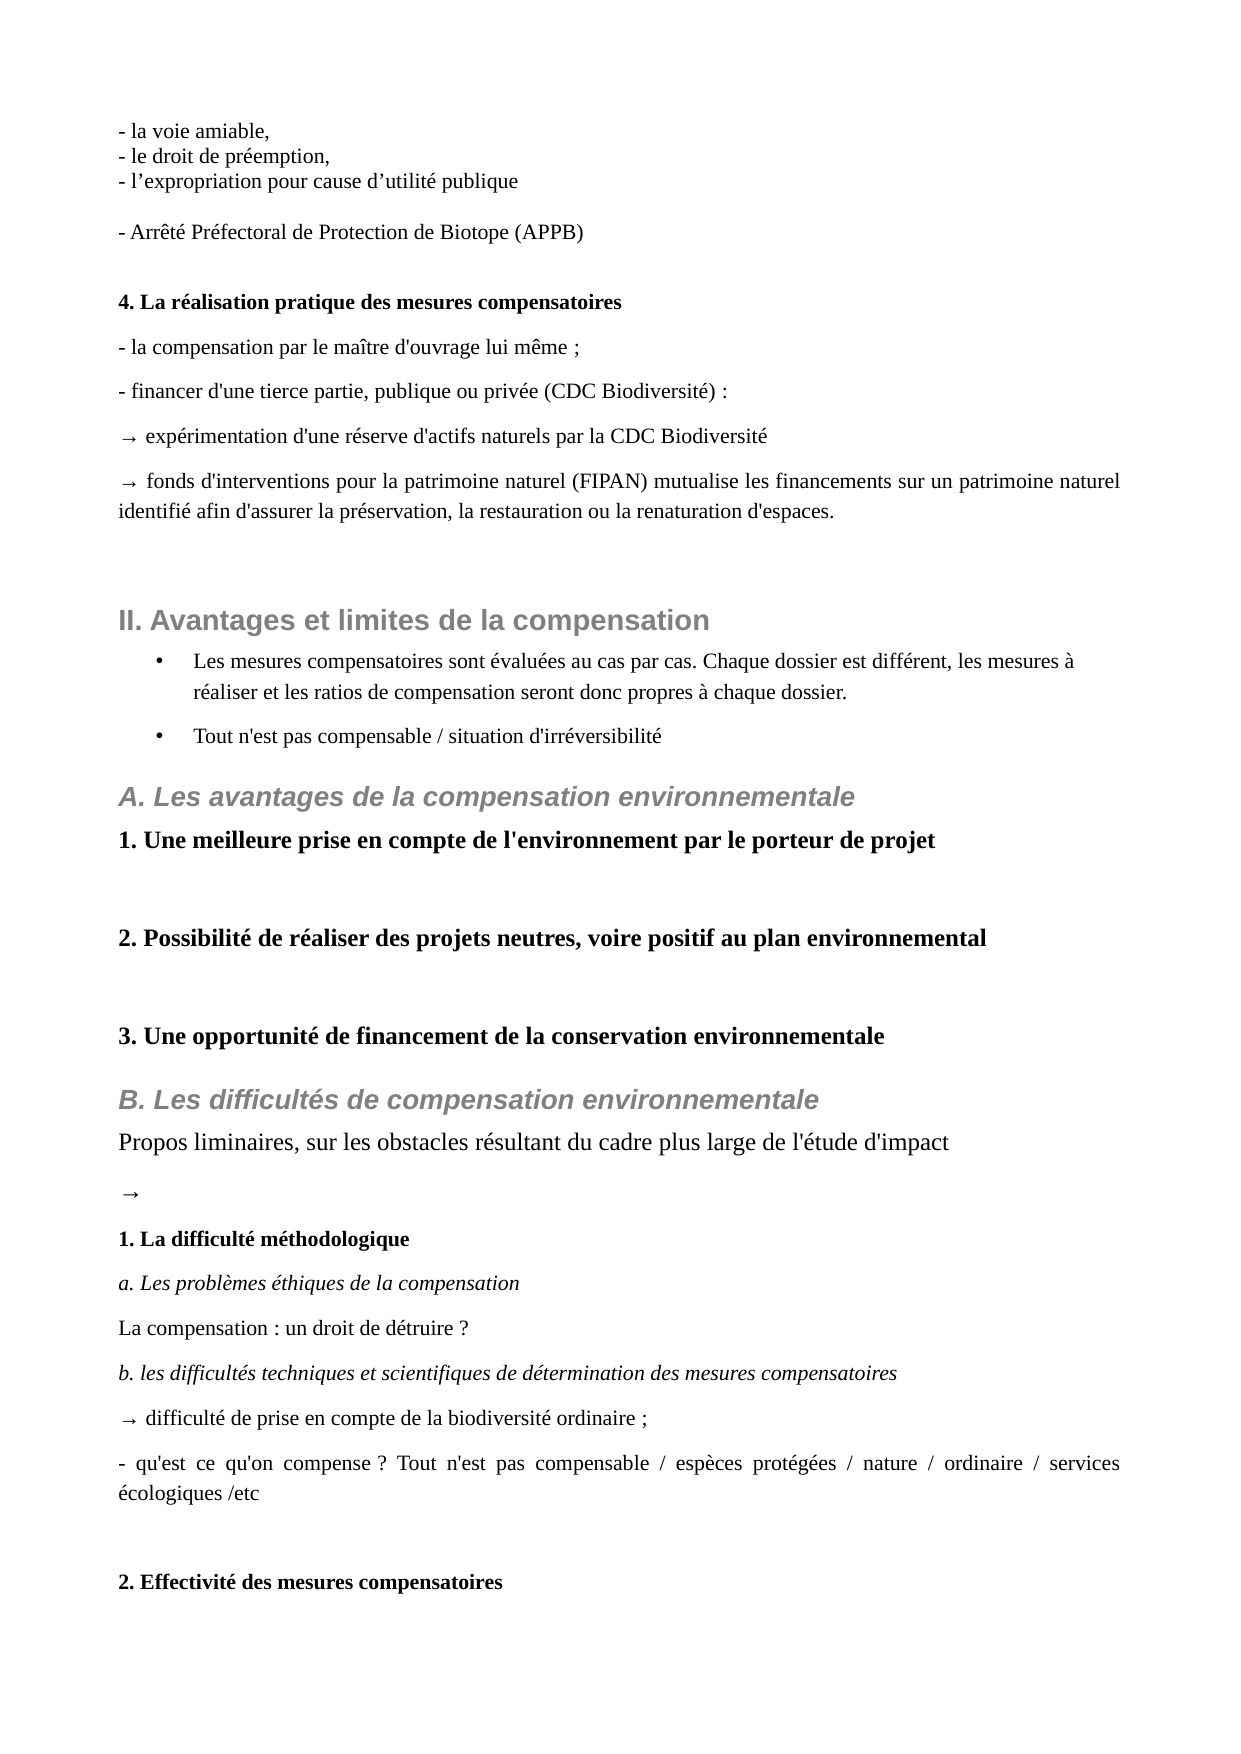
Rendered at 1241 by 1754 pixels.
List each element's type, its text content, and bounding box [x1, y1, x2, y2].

text → expérimentation d'une réserve d'actifs naturels par la CDC Biodiversité [118, 423, 1122, 448]
text → difficulté de prise en compte de la biodiversité ordinaire ; [118, 1405, 1122, 1430]
text → fonds d'interventions pour la patrimoine naturel (FIPAN) mutualise les financements sur un patrimoine naturel identifié afin d'assurer la préservation, la restauration ou la renaturation d'espaces. [118, 468, 1122, 523]
text - l’expropriation pour cause d’utilité publique [118, 168, 1122, 194]
text 2. Possibilité de réaliser des projets neutres, voire positif au plan environnemental [118, 923, 1122, 952]
text Propos liminaires, sur les obstacles résultant du cadre plus large de l'étude d'impact [118, 1127, 1122, 1156]
text - Arrêté Préfectoral de Protection de Biotope (APPB) [118, 219, 1122, 244]
text - la compensation par le maître d'ouvrage lui même ; [118, 334, 1122, 359]
list Tout n'est pas compensable / situation d'irréversibilité [156, 723, 1122, 749]
text → [118, 1176, 1122, 1205]
text 3. Une opportunité de financement de la conservation environnementale [118, 1021, 1122, 1050]
subtitle II. Avantages et limites de la compensation [118, 602, 1122, 636]
text 4. La réalisation pratique des mesures compensatoires [118, 289, 1122, 314]
text - qu'est ce qu'on compense ? Tout n'est pas compensable / espèces protégées / nature / ordinaire / services écologiques /etc [118, 1449, 1122, 1505]
text b. les difficultés techniques et scientifiques de détermination des mesures compensatoires [118, 1360, 1122, 1385]
text 1. La difficulté méthodologique [118, 1226, 1122, 1251]
text - financer d'une tierce partie, publique ou privée (CDC Biodiversité) : [118, 378, 1122, 404]
list Les mesures compensatoires sont évaluées au cas par cas. Chaque dossier est différent, les mesures à réaliser et les ratios de compensation seront donc propres à chaque dossier. [156, 648, 1122, 704]
text 1. Une meilleure prise en compte de l'environnement par le porteur de projet [118, 825, 1122, 854]
text a. Les problèmes éthiques de la compensation [118, 1270, 1122, 1296]
subtitle A. Les avantages de la compensation environnementale [118, 781, 1122, 813]
text 2. Effectivité des mesures compensatoires [118, 1569, 1122, 1594]
subtitle B. Les difficultés de compensation environnementale [118, 1083, 1122, 1115]
text - le droit de préemption, [118, 143, 1122, 168]
text - la voie amiable, [118, 118, 1122, 143]
text La compensation : un droit de détruire ? [118, 1315, 1122, 1340]
